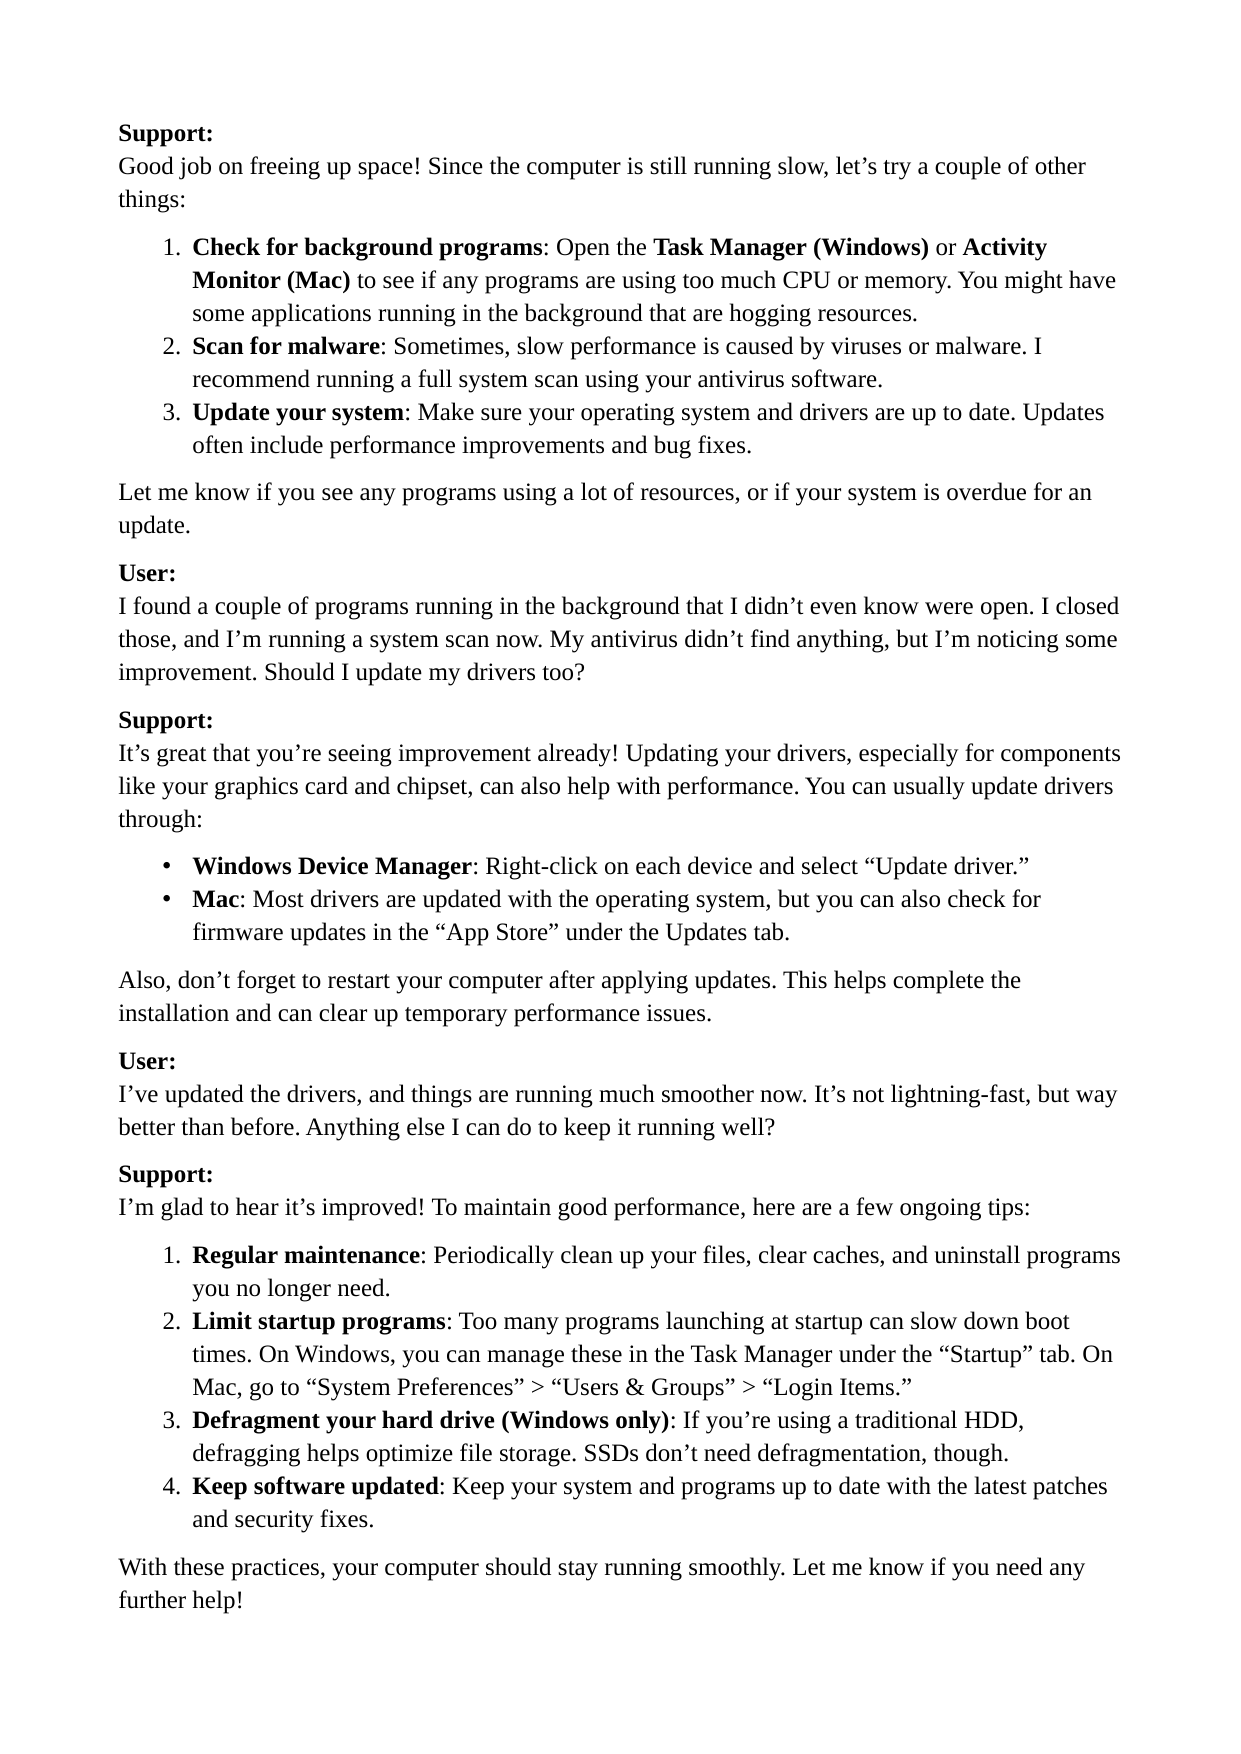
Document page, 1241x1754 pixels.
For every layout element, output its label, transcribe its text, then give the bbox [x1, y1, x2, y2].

text Support: I’m glad to hear it’s improved! To maintain good performance, here are a few ongoing tips: [118, 1159, 1122, 1221]
text With these practices, your computer should stay running smoothly. Let me know if you need any further help! [118, 1552, 1122, 1613]
text Let me know if you see any programs using a lot of resources, or if your system is overdue for an update. [118, 477, 1122, 539]
text User: I found a couple of programs running in the background that I didn’t even know were open. I closed those, and I’m running a system scan now. My antivirus didn’t find anything, but I’m noticing some improvement. Should I update my drivers too? [118, 558, 1122, 686]
list Scan for malware: Sometimes, slow performance is caused by viruses or malware. I recommend running a full system scan using your antivirus software. [162, 331, 1122, 393]
text Also, don’t forget to restart your computer after applying updates. This helps complete the installation and can clear up temporary performance issues. [118, 965, 1122, 1027]
list Defragment your hard drive (Windows only): If you’re using a traditional HDD, defragging helps optimize file storage. SSDs don’t need defragmentation, though. [162, 1405, 1122, 1467]
list Update your system: Make sure your operating system and drivers are up to date. Updates often include performance improvements and bug fixes. [162, 397, 1122, 459]
list Limit startup programs: Too many programs launching at startup can slow down boot times. On Windows, you can manage these in the Task Manager under the “Startup” tab. On Mac, go to “System Preferences” > “Users & Groups” > “Login Items.” [162, 1306, 1122, 1401]
list Check for background programs: Open the Task Manager (Windows) or Activity Monitor (Mac) to see if any programs are using too much CPU or memory. You might have some applications running in the background that are hogging resources. [162, 232, 1122, 327]
list Keep software updated: Keep your system and programs up to date with the latest patches and security fixes. [162, 1471, 1122, 1533]
list Regular maintenance: Periodically clean up your files, clear caches, and uninstall programs you no longer need. [162, 1240, 1122, 1302]
list Mac: Most drivers are updated with the operating system, but you can also check for firmware updates in the “App Store” under the Updates tab. [162, 884, 1122, 946]
text Support: Good job on freeing up space! Since the computer is still running slow, let’s try a couple of other things: [118, 118, 1122, 213]
list Windows Device Manager: Right-click on each device and select “Update driver.” [162, 851, 1122, 880]
text User: I’ve updated the drivers, and things are running much smoother now. It’s not lightning-fast, but way better than before. Anything else I can do to keep it running well? [118, 1046, 1122, 1141]
text Support: It’s great that you’re seeing improvement already! Updating your drivers, especially for components like your graphics card and chipset, can also help with performance. You can usually update drivers through: [118, 705, 1122, 833]
